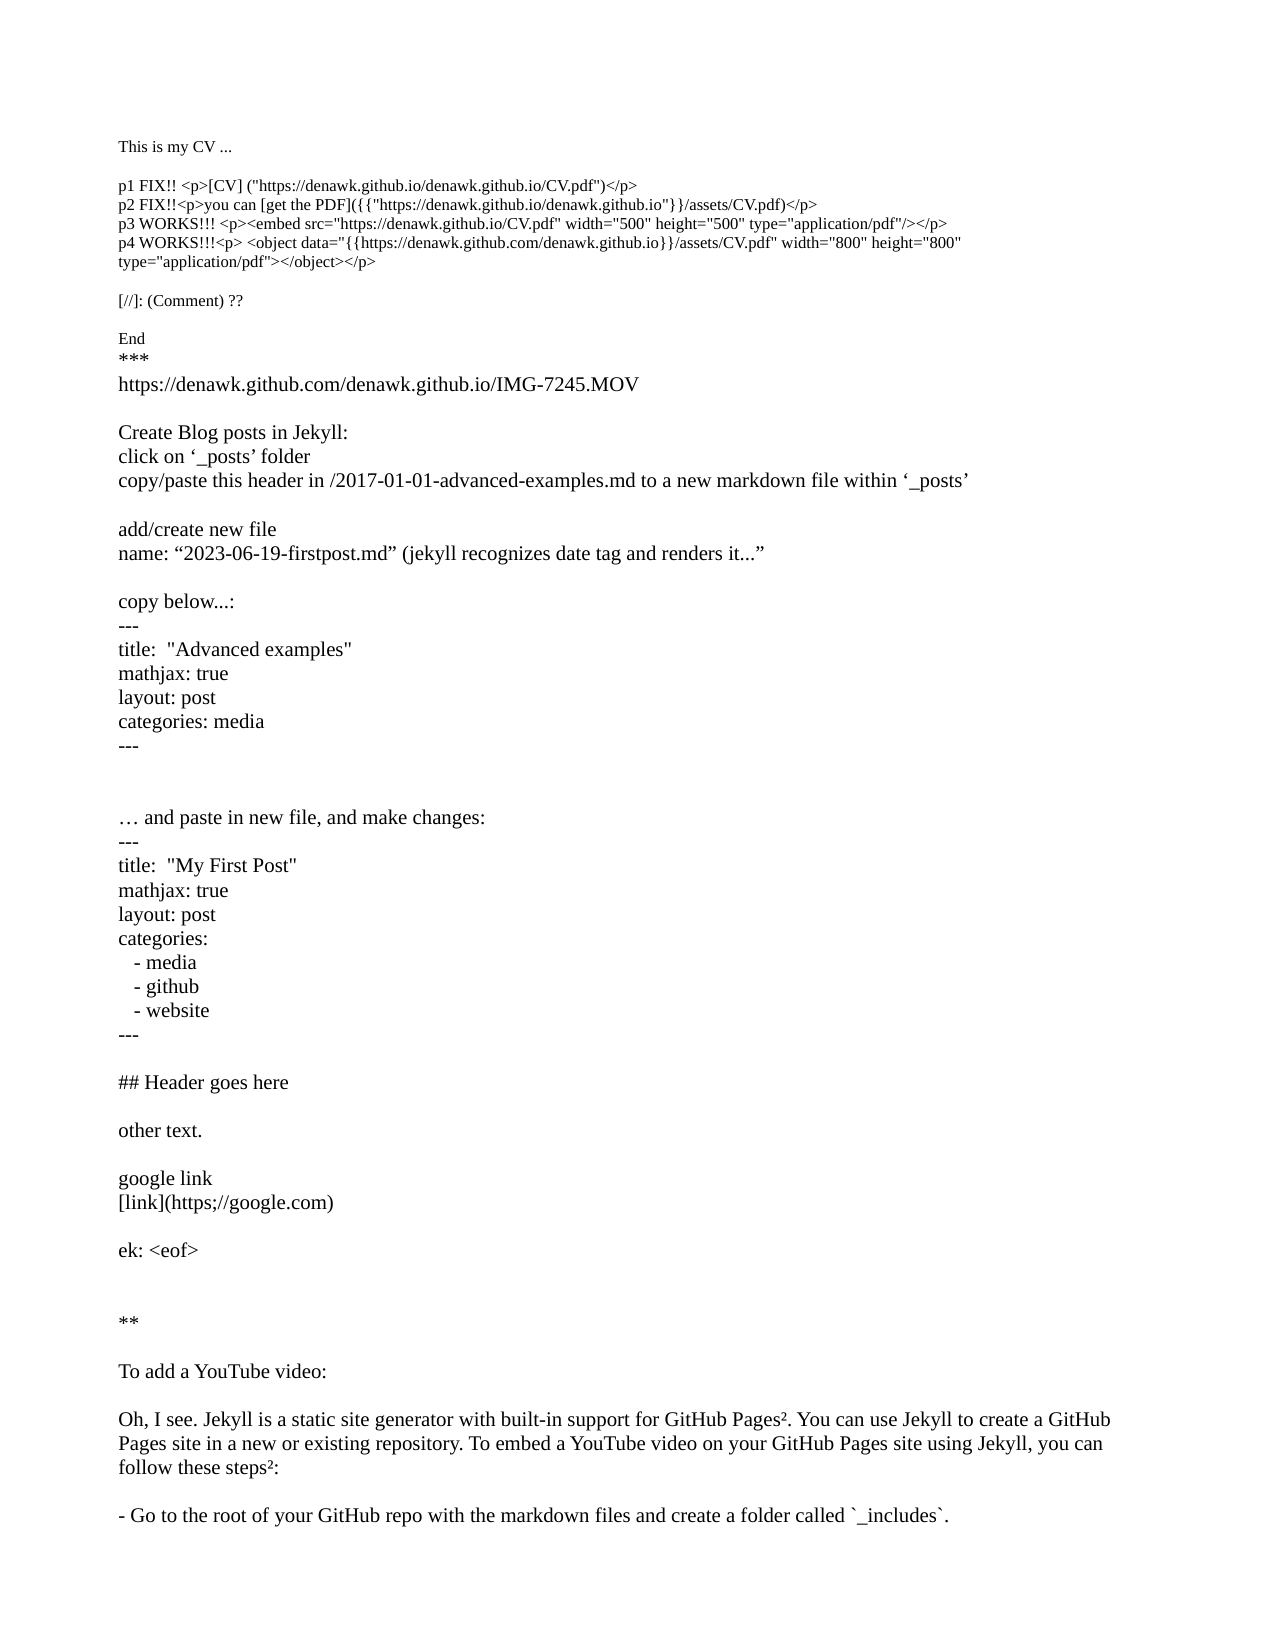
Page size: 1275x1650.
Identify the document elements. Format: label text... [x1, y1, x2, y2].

text click on ‘_posts’ folder [118, 444, 1157, 468]
text name: “2023-06-19-firstpost.md” (jekyll recognizes date tag and renders it...” [118, 541, 1157, 565]
text --- [118, 733, 1157, 757]
text p2 FIX!!<p>you can [get the PDF]({{"https://denawk.github.io/denawk.github.io"}}/assets/CV.pdf)</p> [118, 195, 1157, 214]
text --- [118, 613, 1157, 637]
text - Go to the root of your GitHub repo with the markdown files and create a folder called `_includes`. [118, 1503, 1157, 1527]
text add/create new file [118, 517, 1157, 541]
text … and paste in new file, and make changes: [118, 805, 1157, 829]
text ek: <eof> [118, 1238, 1157, 1262]
text Oh, I see. Jekyll is a static site generator with built-in support for GitHub Pages². You can use Jekyll to create a GitHub Pages site in a new or existing repository. To embed a YouTube video on your GitHub Pages site using Jekyll, you can follow these steps²: [118, 1407, 1157, 1479]
text p3 WORKS!!! <p><embed src="https://denawk.github.io/CV.pdf" width="500" height="500" type="application/pdf"/></p> [118, 214, 1157, 233]
text *** [118, 348, 1157, 372]
text To add a YouTube video: [118, 1359, 1157, 1383]
text ** [118, 1311, 1157, 1335]
text mathjax: true [118, 661, 1157, 685]
text title: "Advanced examples" [118, 637, 1157, 661]
text https://denawk.github.com/denawk.github.io/IMG-7245.MOV [118, 372, 1157, 396]
text [//]: (Comment) ?? [118, 291, 1157, 310]
text p1 FIX!! <p>[CV] ("https://denawk.github.io/denawk.github.io/CV.pdf")</p> [118, 176, 1157, 195]
text This is my CV ... [118, 137, 1157, 156]
text End [118, 329, 1157, 348]
text categories: media [118, 709, 1157, 733]
text layout: post [118, 685, 1157, 709]
text --- title: "My First Post" mathjax: true layout: post categories: - media - github - website --- ## Header goes here other text. google link [link](https;//google.com) [118, 829, 1157, 1238]
text p4 WORKS!!!<p> <object data="{{https://denawk.github.com/denawk.github.io}}/assets/CV.pdf" width="800" height="800" type="application/pdf"></object></p> [118, 233, 1157, 271]
text copy/paste this header in /2017-01-01-advanced-examples.md to a new markdown file within ‘_posts’ [118, 468, 1157, 492]
text copy below...: [118, 589, 1157, 613]
text Create Blog posts in Jekyll: [118, 420, 1157, 444]
